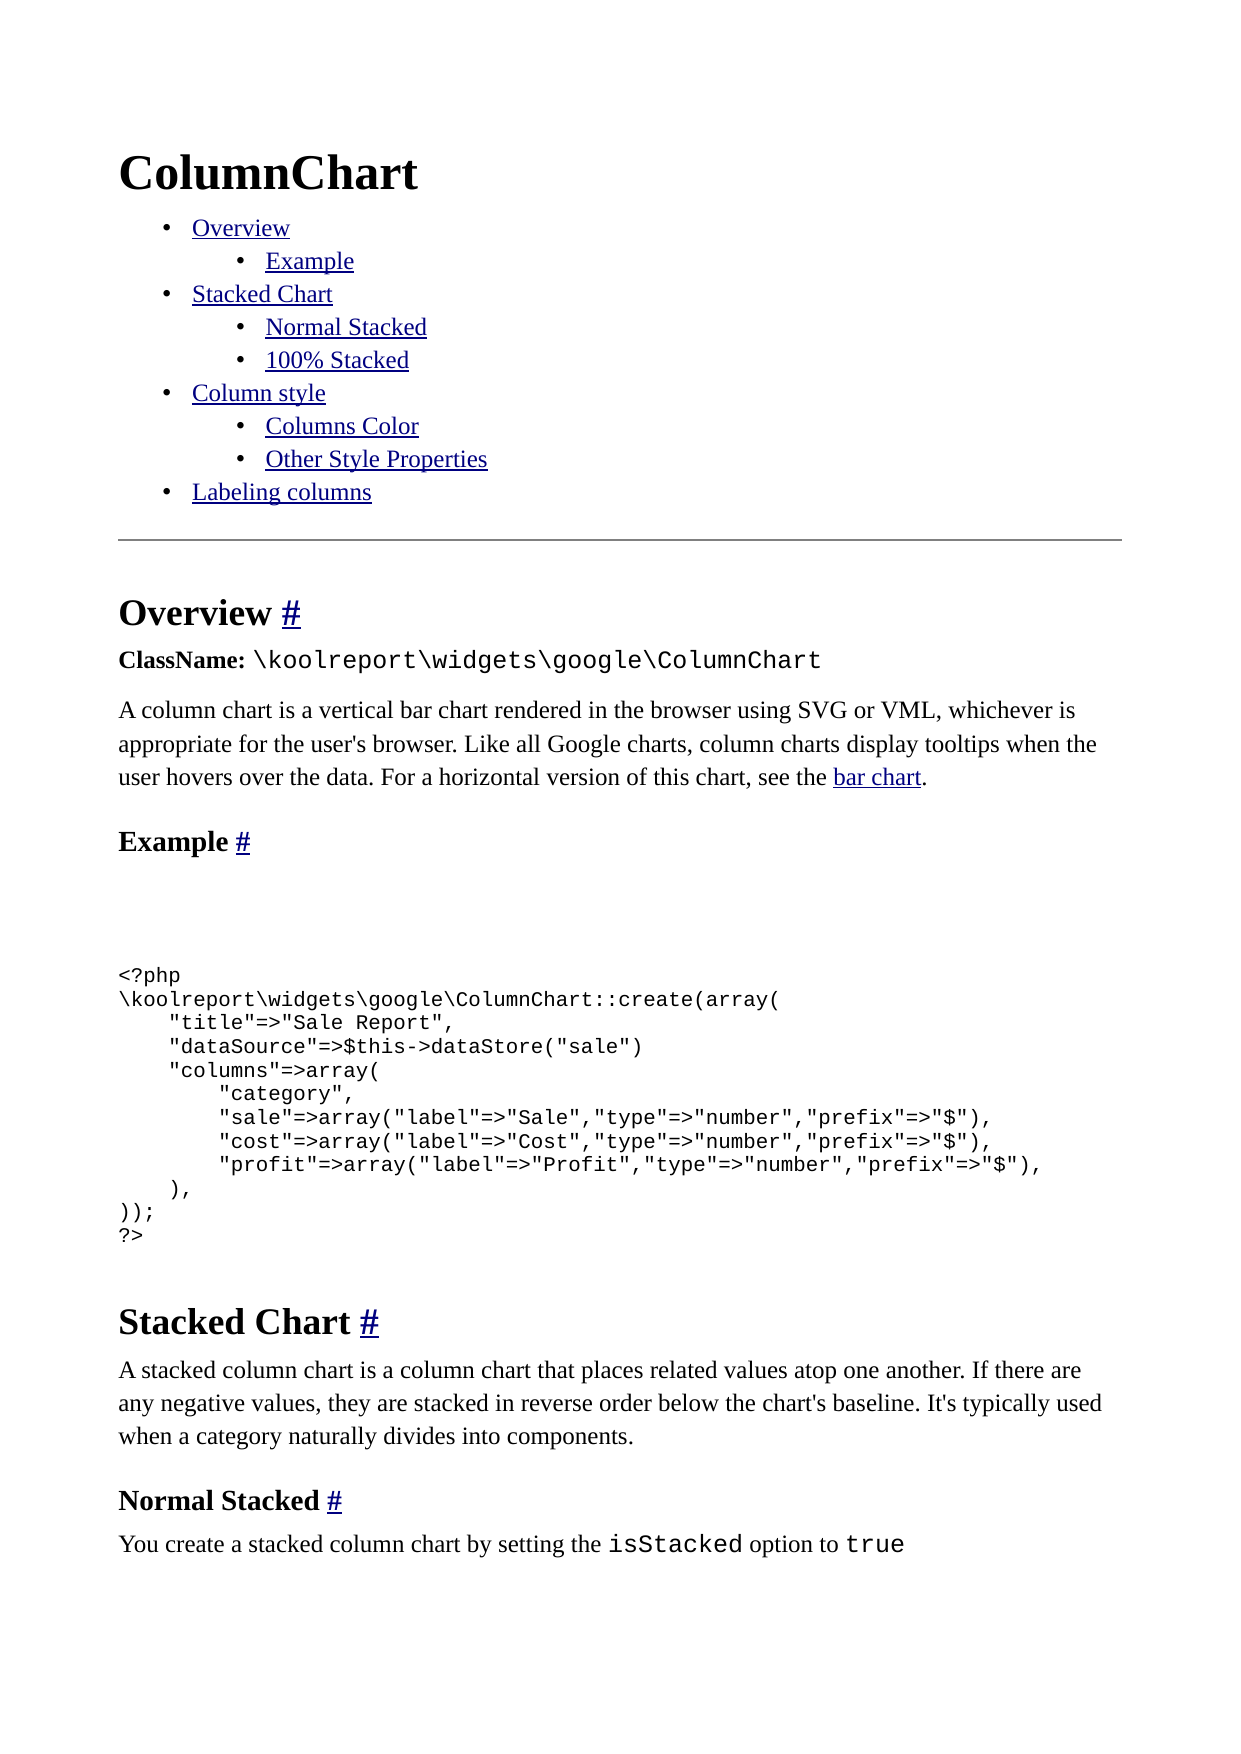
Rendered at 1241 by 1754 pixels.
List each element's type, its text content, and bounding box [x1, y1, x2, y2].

list Stacked Chart [162, 279, 1122, 308]
text "title"=>"Sale Report", [118, 1012, 1122, 1036]
text You create a stacked column chart by setting the isStacked option to true [118, 1529, 1122, 1560]
list Example [236, 246, 1122, 275]
text ?> [118, 1225, 1122, 1249]
list Normal Stacked [236, 312, 1122, 341]
subtitle Stacked Chart # [118, 1299, 1122, 1342]
text "sale"=>array("label"=>"Sale","type"=>"number","prefix"=>"$"), [118, 1107, 1122, 1131]
text "profit"=>array("label"=>"Profit","type"=>"number","prefix"=>"$"), [118, 1154, 1122, 1178]
text ClassName: \koolreport\widgets\google\ColumnChart [118, 646, 1122, 676]
list 100% Stacked [236, 345, 1122, 374]
list Other Style Properties [236, 444, 1122, 473]
text )); [118, 1202, 1122, 1225]
text "columns"=>array( [118, 1060, 1122, 1083]
list Column style [162, 378, 1122, 407]
text <?php [118, 965, 1122, 989]
subtitle Example # [118, 824, 1122, 857]
text A column chart is a vertical bar chart rendered in the browser using SVG or VML, whichever is appropriate for the user's browser. Like all Google charts, column charts display tooltips when the user hovers over the data. For a horizontal version of this chart, see the bar chart. [118, 696, 1122, 790]
text A stacked column chart is a column chart that places related values atop one another. If there are any negative values, they are stacked in reverse order below the chart's baseline. It's typically used when a category naturally divides into components. [118, 1355, 1122, 1449]
subtitle Normal Stacked # [118, 1483, 1122, 1517]
text "dataSource"=>$this->dataStore("sale") [118, 1036, 1122, 1060]
subtitle Overview # [118, 590, 1122, 633]
list Columns Color [236, 411, 1122, 440]
list Labeling columns [162, 477, 1122, 506]
text \koolreport\widgets\google\ColumnChart::create(array( [118, 989, 1122, 1012]
text "cost"=>array("label"=>"Cost","type"=>"number","prefix"=>"$"), [118, 1131, 1122, 1154]
list Overview [162, 213, 1122, 242]
text ), [118, 1178, 1122, 1202]
subtitle ColumnChart [118, 143, 1122, 201]
text "category", [118, 1083, 1122, 1107]
